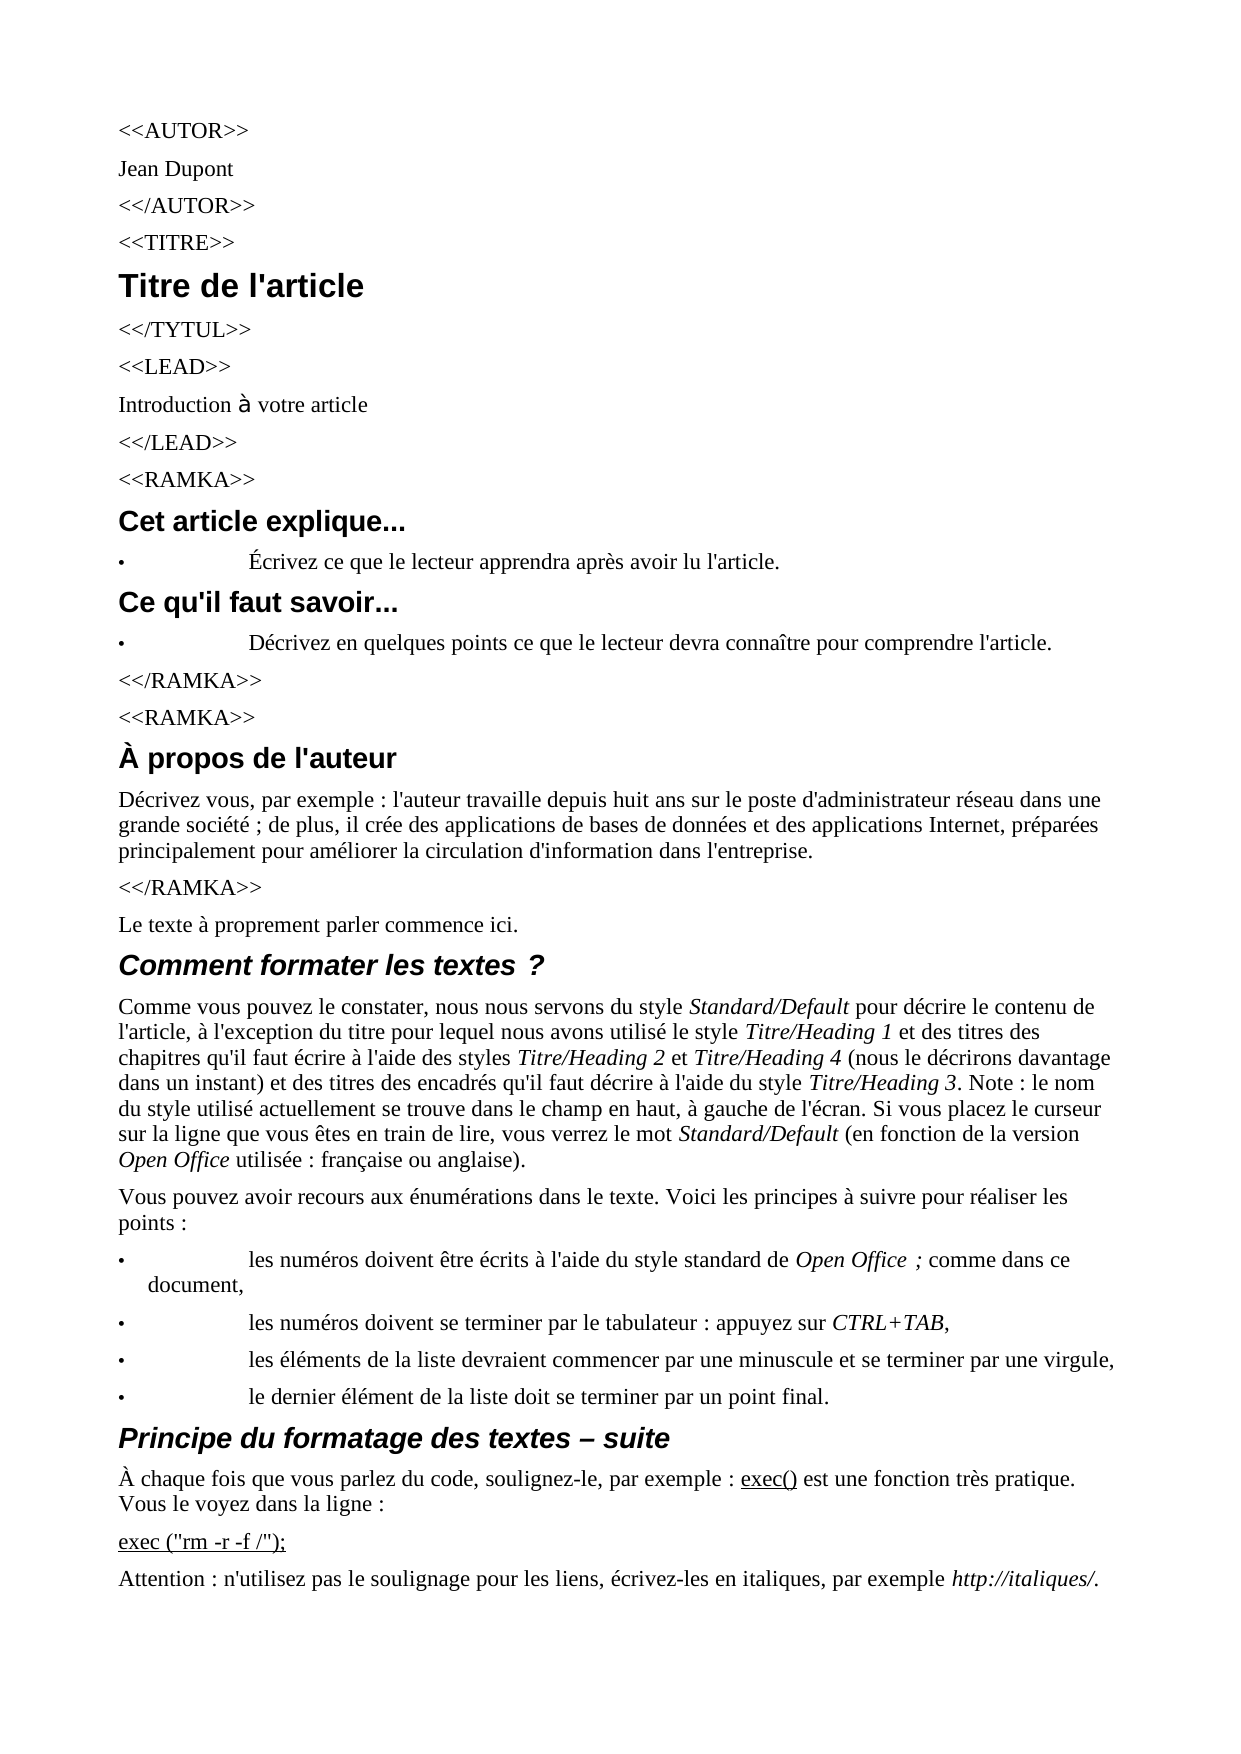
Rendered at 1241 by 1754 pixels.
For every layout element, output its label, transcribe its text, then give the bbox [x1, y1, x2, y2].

text <</LEAD>> [118, 430, 1122, 455]
text Décrivez vous, par exemple : l'auteur travaille depuis huit ans sur le poste d'administrateur réseau dans une grande société ; de plus, il crée des applications de bases de données et des applications Internet, préparées principalement pour améliorer la circulation d'information dans l'entreprise. [118, 786, 1122, 863]
subtitle Ce qu'il faut savoir... [118, 586, 1122, 618]
text Vous pouvez avoir recours aux énumérations dans le texte. Voici les principes à suivre pour réaliser les points : [118, 1184, 1122, 1235]
subtitle Principe du formatage des textes – suite [118, 1422, 1122, 1454]
text <</AUTOR>> [118, 193, 1122, 218]
text <<RAMKA>> [118, 705, 1122, 730]
text <</RAMKA>> [118, 668, 1122, 693]
text Le texte à proprement parler commence ici. [118, 912, 1122, 938]
list les numéros doivent être écrits à l'aide du style standard de Open Office ; comme dans ce document, [118, 1247, 1122, 1298]
text <<TITRE>> [118, 230, 1122, 256]
subtitle Titre de l'article [118, 267, 1122, 305]
list les éléments de la liste devraient commencer par une minuscule et se terminer par une virgule, [118, 1347, 1122, 1372]
subtitle À propos de l'auteur [118, 742, 1122, 775]
list Décrivez en quelques points ce que le lecteur devra connaître pour comprendre l'article. [118, 630, 1122, 656]
list Écrivez ce que le lecteur apprendra après avoir lu l'article. [118, 549, 1122, 574]
text À chaque fois que vous parlez du code, soulignez-le, par exemple : exec() est une fonction très pratique. Vous le voyez dans la ligne : [118, 1466, 1122, 1517]
text Jean Dupont [118, 155, 1122, 181]
text Comme vous pouvez le constater, nous nous servons du style Standard/Default pour décrire le contenu de l'article, à l'exception du titre pour lequel nous avons utilisé le style Titre/Heading 1 et des titres des chapitres qu'il faut écrire à l'aide des styles Titre/Heading 2 et Titre/Heading 4 (nous le décrirons davantage dans un instant) et des titres des encadrés qu'il faut décrire à l'aide du style Titre/Heading 3. Note : le nom du style utilisé actuellement se trouve dans le champ en haut, à gauche de l'écran. Si vous placez le curseur sur la ligne que vous êtes en train de lire, vous verrez le mot Standard/Default (en fonction de la version Open Office utilisée : française ou anglaise). [118, 994, 1122, 1172]
text <</RAMKA>> [118, 875, 1122, 900]
list les numéros doivent se terminer par le tabulateur : appuyez sur CTRL+TAB, [118, 1310, 1122, 1335]
subtitle Comment formater les textes ? [118, 949, 1122, 982]
text <<AUTOR>> [118, 118, 1122, 144]
subtitle Cet article explique... [118, 504, 1122, 537]
text <<LEAD>> [118, 354, 1122, 379]
text exec ("rm -r -f /"); [118, 1529, 1122, 1554]
text <<RAMKA>> [118, 467, 1122, 493]
text Attention : n'utilisez pas le soulignage pour les liens, écrivez-les en italiques, par exemple http://italiques/. [118, 1566, 1122, 1591]
list le dernier élément de la liste doit se terminer par un point final. [118, 1384, 1122, 1410]
text Introduction à votre article [118, 391, 1122, 418]
text <</TYTUL>> [118, 317, 1122, 342]
